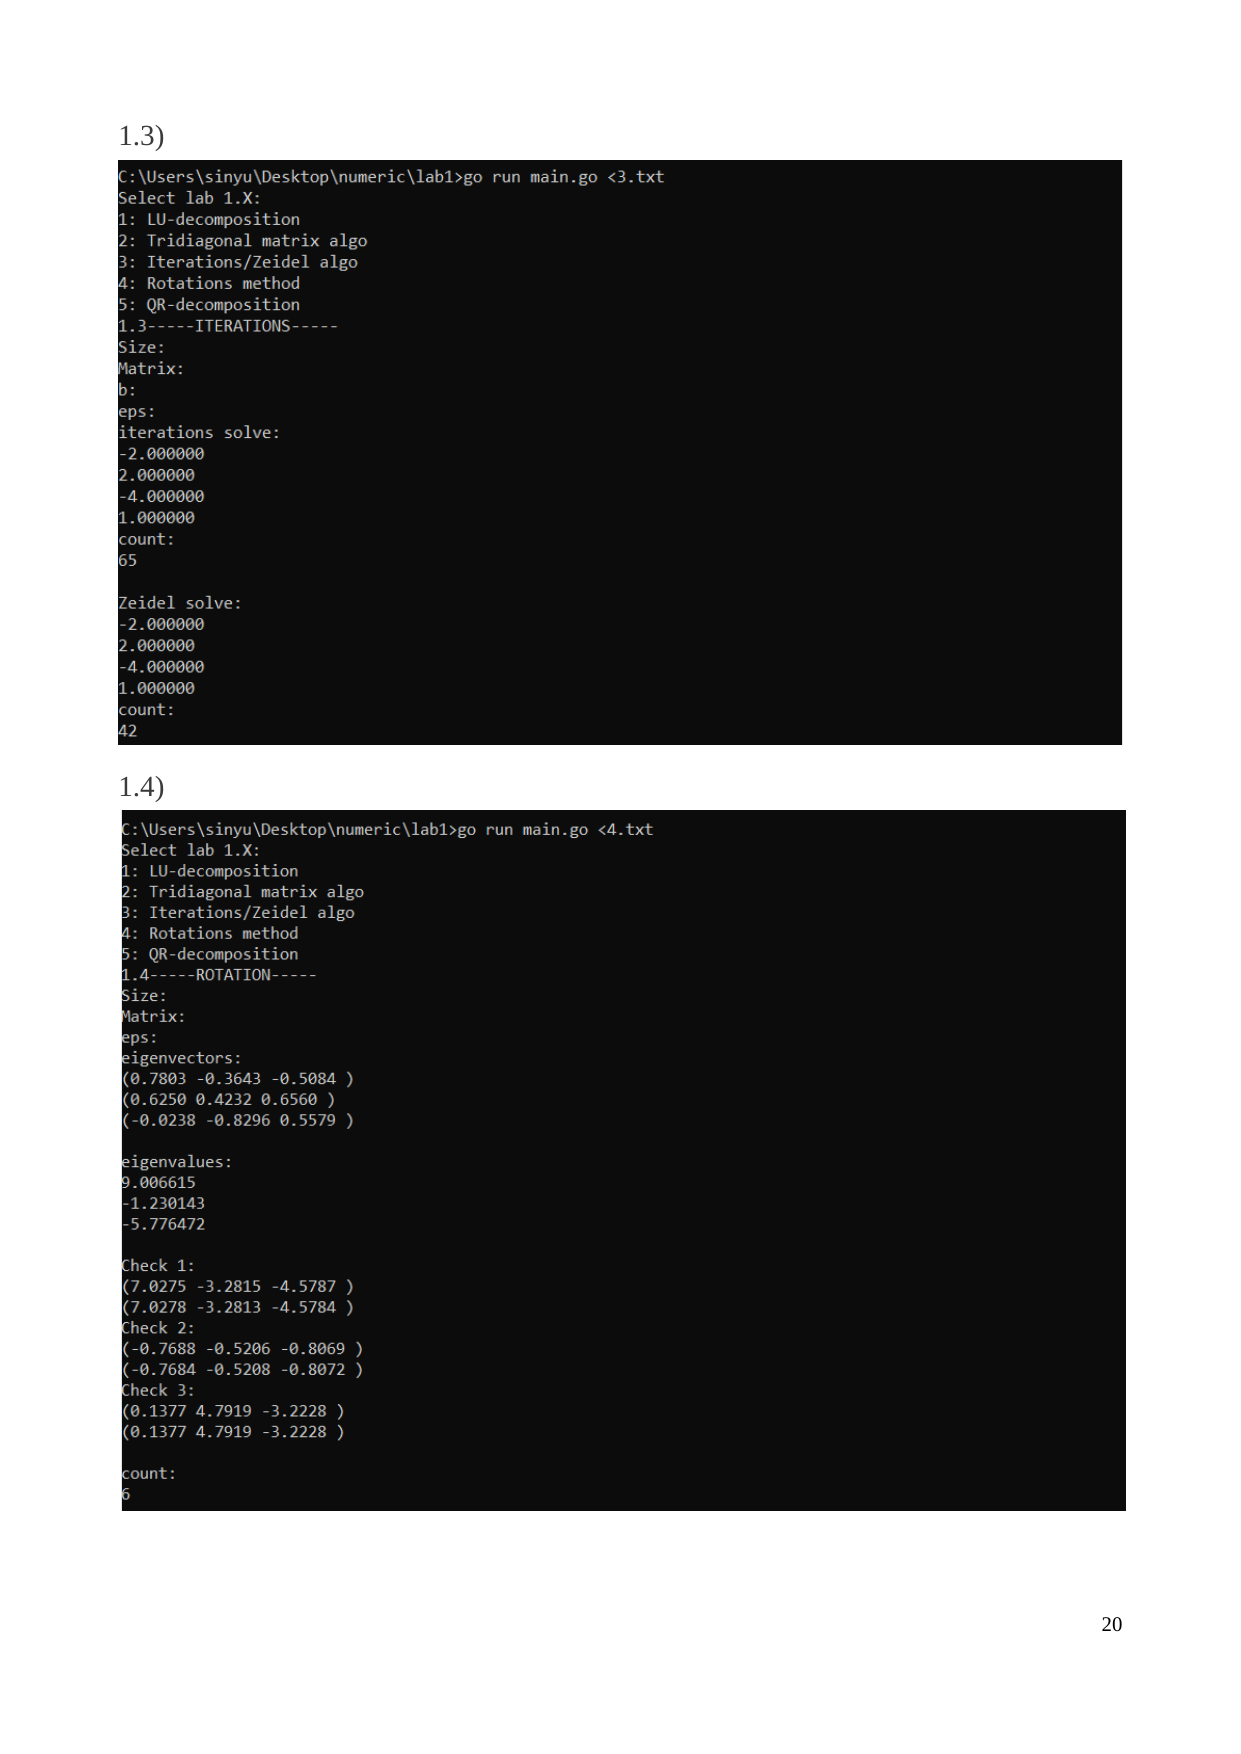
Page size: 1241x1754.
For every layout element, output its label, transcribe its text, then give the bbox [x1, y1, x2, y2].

text 1.4) [118, 745, 1122, 803]
picture [118, 160, 1123, 745]
picture [121, 810, 1126, 1511]
text 1.3) [118, 118, 1122, 152]
